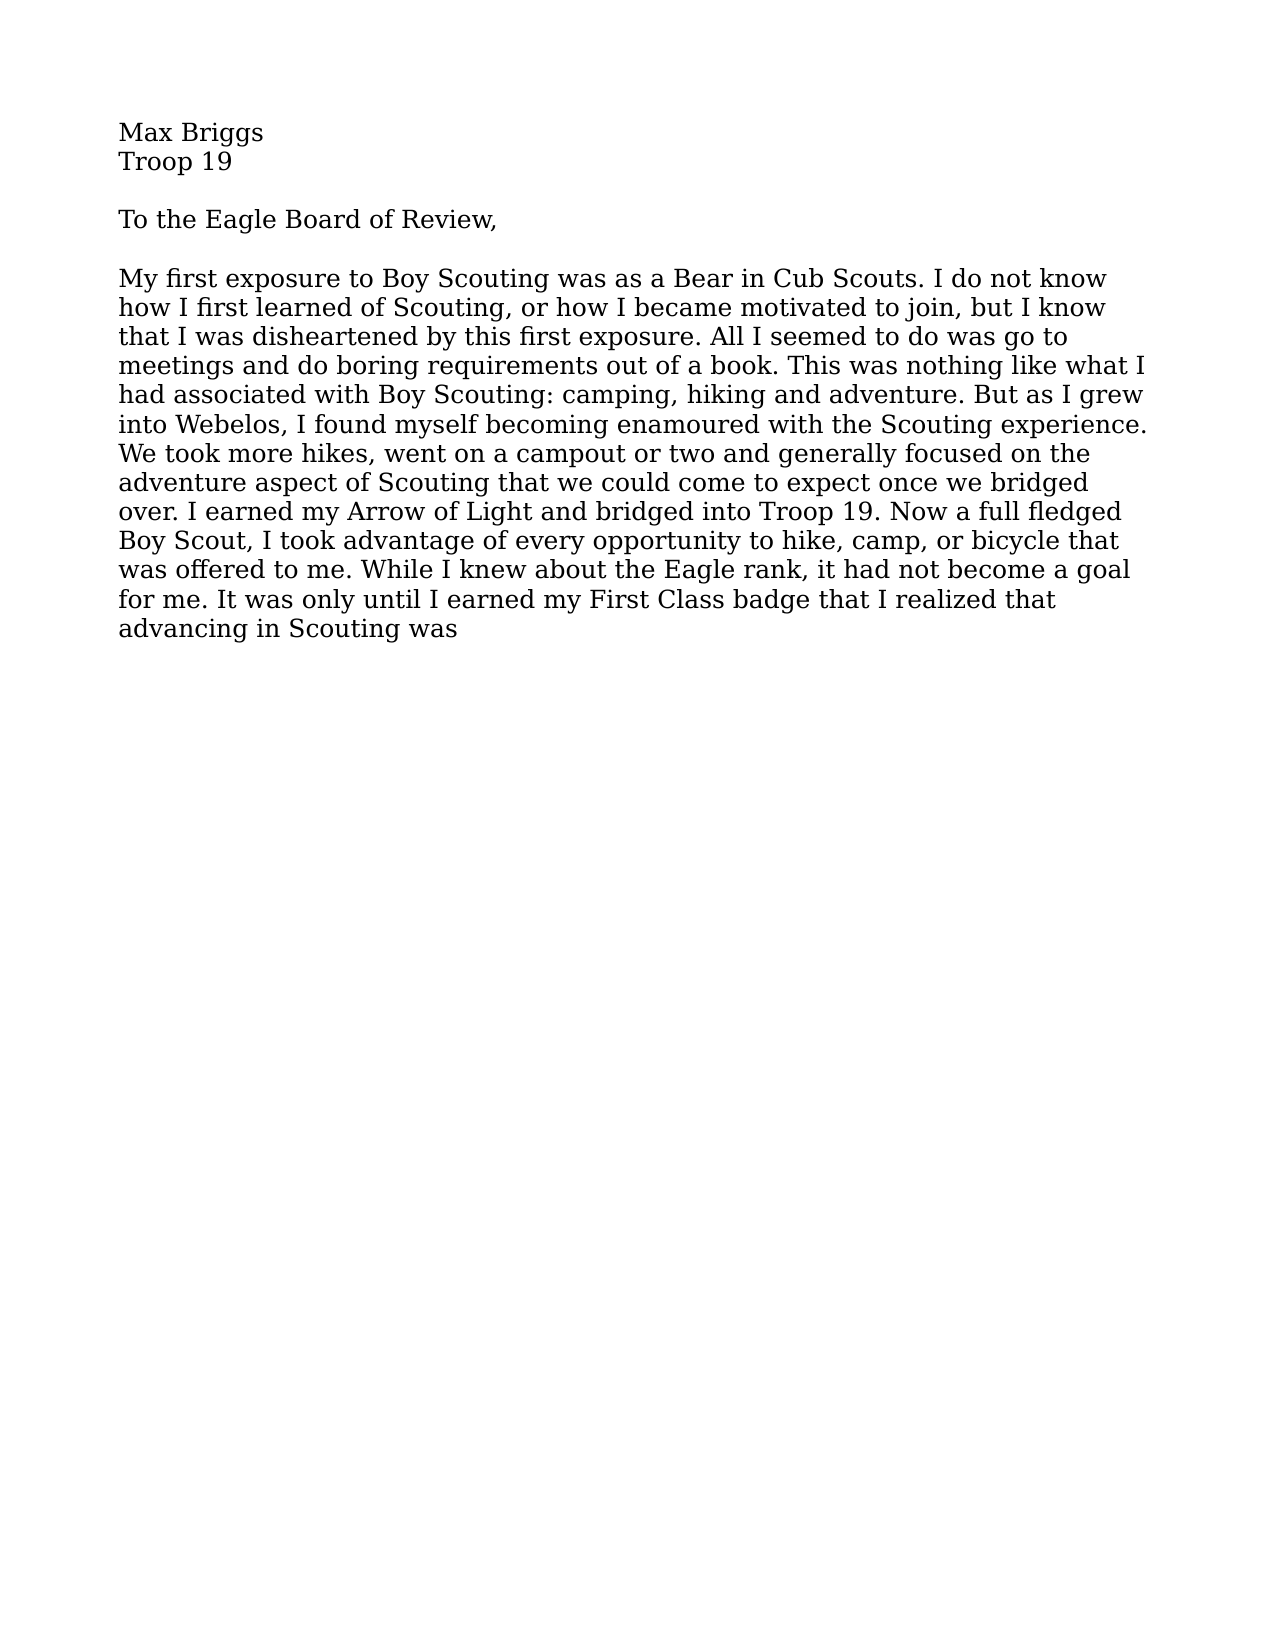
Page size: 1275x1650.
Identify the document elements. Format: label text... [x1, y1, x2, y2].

text Troop 19 [118, 147, 1157, 176]
text To the Eagle Board of Review, [118, 206, 1157, 235]
text Max Briggs [118, 118, 1157, 147]
text My first exposure to Boy Scouting was as a Bear in Cub Scouts. I do not know how I first learned of Scouting, or how I became motivated to join, but I know that I was disheartened by this first exposure. All I seemed to do was go to meetings and do boring requirements out of a book. This was nothing like what I had associated with Boy Scouting: camping, hiking and adventure. But as I grew into Webelos, I found myself becoming enamoured with the Scouting experience. We took more hikes, went on a campout or two and generally focused on the adventure aspect of Scouting that we could come to expect once we bridged over. I earned my Arrow of Light and bridged into Troop 19. Now a full fledged Boy Scout, I took advantage of every opportunity to hike, camp, or bicycle that was offered to me. While I knew about the Eagle rank, it had not become a goal for me. It was only until I earned my First Class badge that I realized that advancing in Scouting was [118, 264, 1157, 643]
